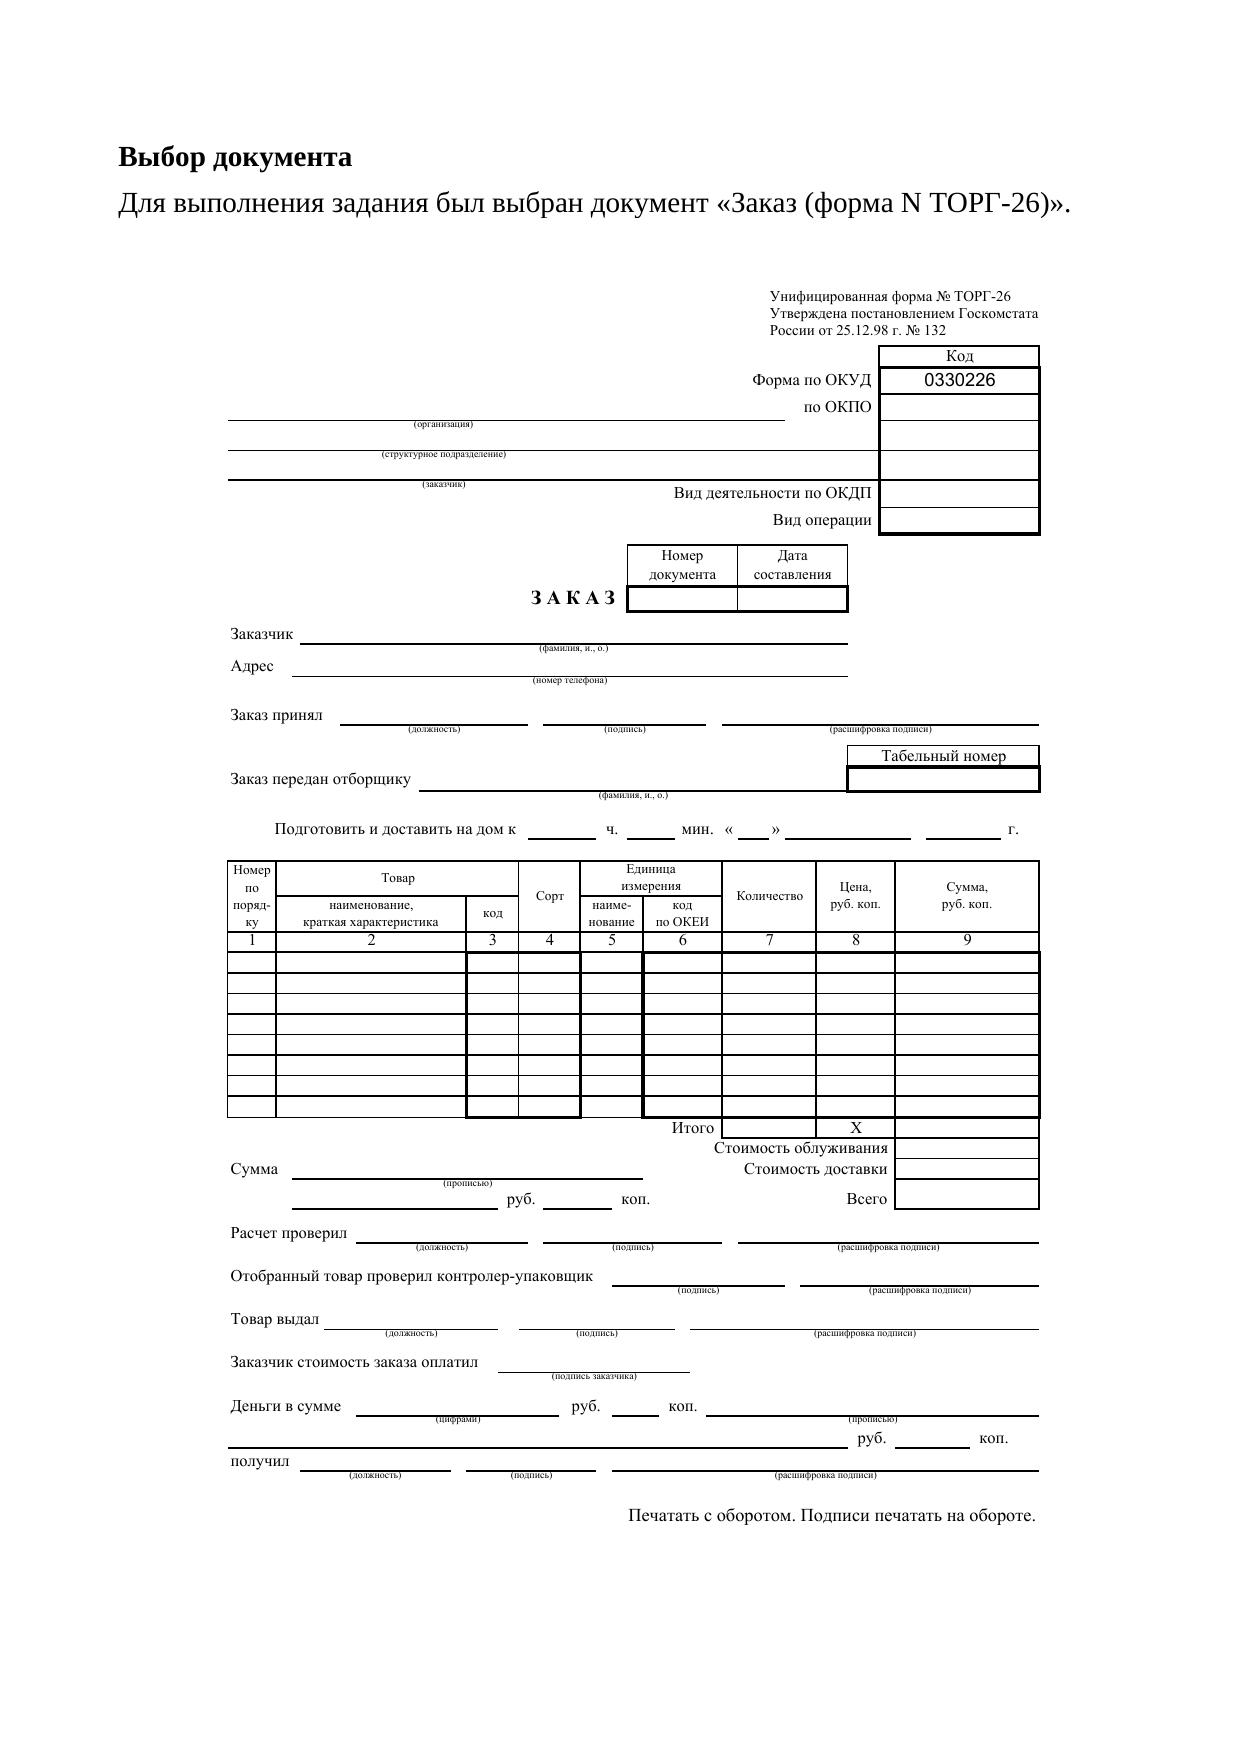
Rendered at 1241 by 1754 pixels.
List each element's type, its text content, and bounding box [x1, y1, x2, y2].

subtitle Выбор документа [118, 139, 1122, 172]
text Для выполнения задания был выбран документ «Заказ (форма N ТОРГ-26)». [118, 185, 1122, 218]
